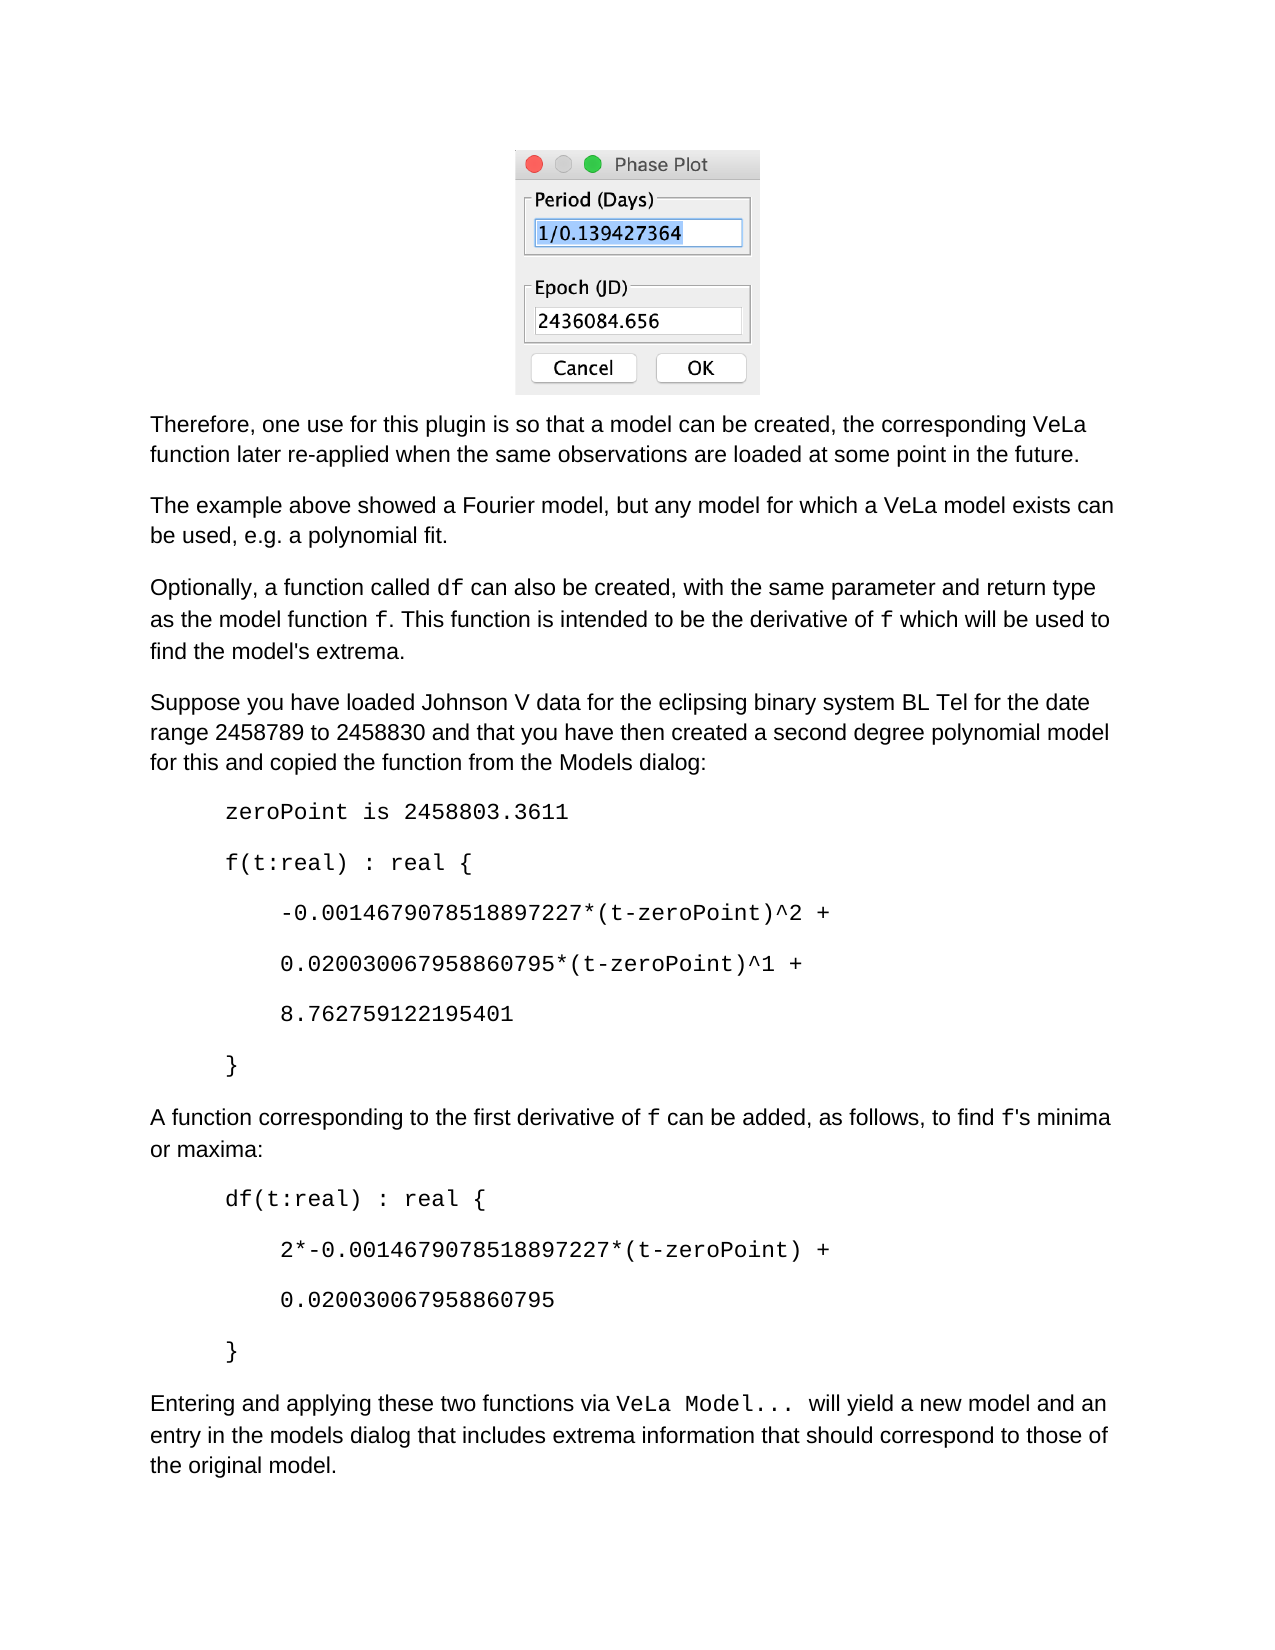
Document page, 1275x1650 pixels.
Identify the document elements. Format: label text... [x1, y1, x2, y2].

text f(t:real) : real { [225, 851, 1125, 877]
text 0.020030067958860795 [225, 1288, 1125, 1314]
text -0.0014679078518897227*(t-zeroPoint)^2 + [225, 902, 1125, 927]
text df(t:real) : real { [225, 1187, 1125, 1213]
text Entering and applying these two functions via VeLa Model... will yield a new model and an entry in the models dialog that includes extrema information that should correspond to those of the original model. [150, 1390, 1125, 1478]
text Therefore, one use for this plugin is so that a model can be created, the corresponding VeLa function later re-applied when the same observations are loaded at some point in the future. [150, 411, 1125, 467]
table_header [760, 150, 1125, 394]
text Optionally, a function called df can also be created, with the same parameter and return type as the model function f. This function is intended to be the derivative of f which will be used to find the model's extrema. [150, 573, 1125, 664]
text Suppose you have loaded Johnson V data for the eclipsing binary system BL Tel for the date range 2458789 to 2458830 and that you have then created a second degree polynomial model for this and copied the function from the Models dialog: [150, 689, 1125, 776]
text zeroPoint is 2458803.3611 [225, 800, 1125, 826]
table_header [150, 150, 515, 394]
picture [515, 150, 760, 395]
text 2*-0.0014679078518897227*(t-zeroPoint) + [225, 1238, 1125, 1264]
table_header [150, 395, 1125, 411]
text 8.762759122195401 [225, 1003, 1125, 1029]
text } [225, 1053, 1125, 1079]
text The example above showed a Fourier model, but any model for which a VeLa model exists can be used, e.g. a polynomial fit. [150, 492, 1125, 549]
text A function corresponding to the first derivative of f can be added, as follows, to find f's minima or maxima: [150, 1104, 1125, 1163]
text 0.020030067958860795*(t-zeroPoint)^1 + [225, 952, 1125, 978]
text } [225, 1339, 1125, 1365]
